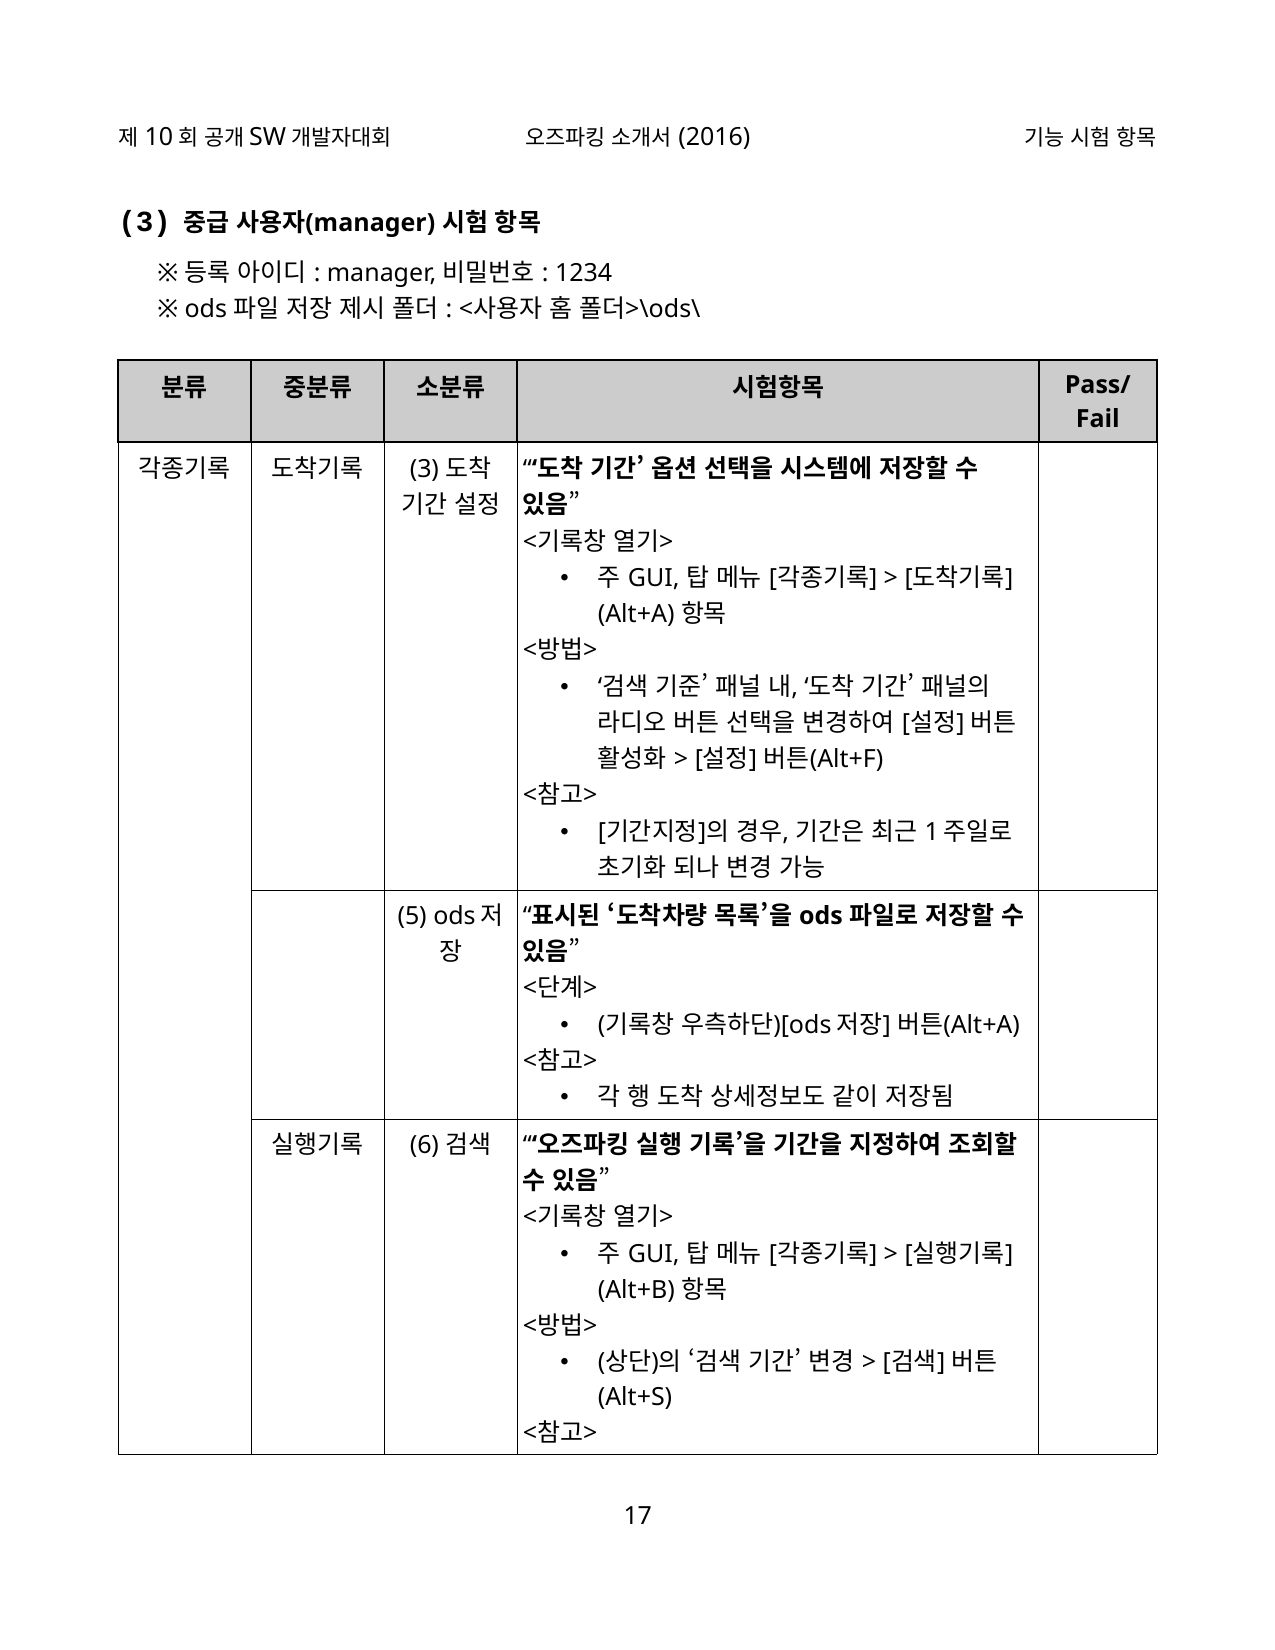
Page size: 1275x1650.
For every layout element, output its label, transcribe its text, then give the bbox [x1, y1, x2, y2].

table_cell [1039, 891, 1157, 1118]
table_cell 각종기록 [119, 443, 251, 1454]
table_cell (6) 검색 [385, 1120, 517, 1454]
table_cell (3) 도착 기간 설정 [385, 443, 517, 889]
table_cell “‘도착 기간’ 옵션 선택을 시스템에 저장할 수 있음” <기록창 열기> 주 GUI, 탑 메뉴 [각종기록] > [도착기록](Alt+A) 항목 <방법> ‘검색 기준’ 패널 내, ‘도착 기간’ 패널의 라디오 버튼 선택을 변경하여 [설정] 버튼 활성화 > [설정] 버튼(Alt+F) <참고> [기간지정]의 경우, 기간은 최근 1주일로 초기화 되나 변경 가능 [518, 443, 1038, 889]
subtitle 중급 사용자(manager) 시험 항목 [118, 202, 1157, 240]
table_cell “표시된 ‘도착차량 목록’을 ods 파일로 저장할 수 있음” <단계> (기록창 우측하단)[ods저장] 버튼(Alt+A) <참고> 각 행 도착 상세정보도 같이 저장됨 [518, 891, 1038, 1118]
table_cell [252, 891, 384, 1118]
table_cell “‘오즈파킹 실행 기록’을 기간을 지정하여 조회할 수 있음” <기록창 열기> 주 GUI, 탑 메뉴 [각종기록] > [실행기록](Alt+B) 항목 <방법> (상단)의 ‘검색 기간’ 변경 > [검색] 버튼(Alt+S) <참고> 오즈파킹 비정상적 종료(예, 디버깅)의 경우 '가동 중지' 시각이 누락되어 있을 수 있음 [518, 1120, 1038, 1454]
table_header 소분류 [385, 361, 516, 441]
table_header Pass/Fail [1040, 361, 1156, 441]
table_header 중분류 [252, 361, 383, 441]
table_cell 도착기록 [252, 443, 384, 889]
table_cell (5) ods저장 [385, 891, 517, 1118]
table_cell [1039, 1120, 1157, 1454]
table_header 분류 [119, 361, 250, 441]
table_header 시험항목 [518, 361, 1038, 441]
table_cell [1039, 443, 1157, 889]
table_cell 실행기록 [252, 1120, 384, 1454]
text ※ 등록 아이디 : manager, 비밀번호 : 1234 [118, 253, 1157, 289]
text ※ ods 파일 저장 제시 폴더 : <사용자 홈 폴더>\ods\ [118, 289, 1157, 359]
